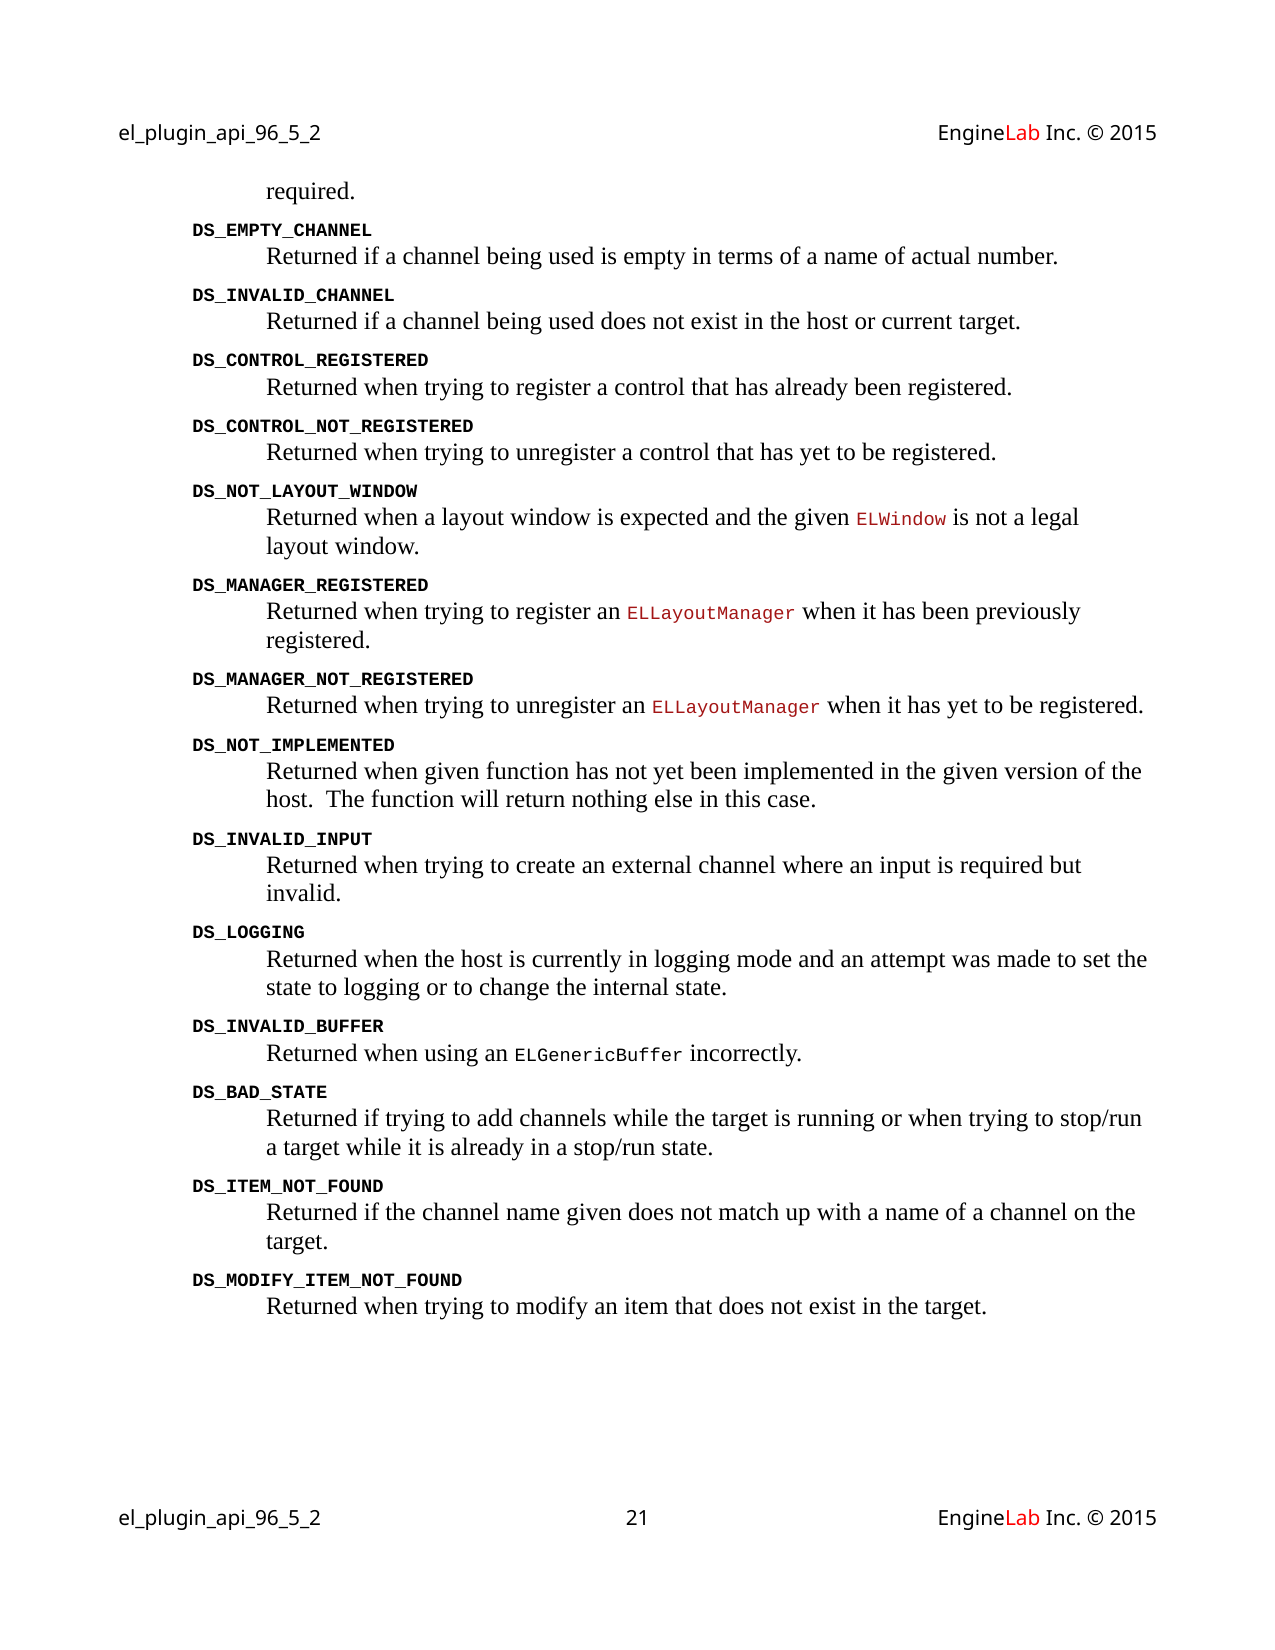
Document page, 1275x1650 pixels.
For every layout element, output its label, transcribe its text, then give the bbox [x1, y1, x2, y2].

text DS_ITEM_NOT_FOUND [118, 1173, 1157, 1197]
text DS_MANAGER_NOT_REGISTERED [118, 666, 1157, 690]
text Returned when trying to unregister an ELLayoutManager when it has yet to be registered. [118, 690, 1157, 719]
text Returned if the channel name given does not match up with a name of a channel on the target. [118, 1197, 1157, 1254]
text Returned when trying to register an ELLayoutManager when it has been previously registered. [118, 596, 1157, 654]
text DS_NOT_IMPLEMENTED [118, 732, 1157, 756]
text DS_MODIFY_ITEM_NOT_FOUND [118, 1267, 1157, 1291]
text DS_INVALID_CHANNEL [118, 282, 1157, 306]
text required. [118, 176, 1157, 205]
text Returned if a channel being used is empty in terms of a name of actual number. [118, 241, 1157, 270]
text DS_CONTROL_REGISTERED [118, 348, 1157, 372]
text Returned if trying to add channels while the target is running or when trying to stop/run a target while it is already in a stop/run state. [118, 1103, 1157, 1161]
text DS_CONTROL_NOT_REGISTERED [118, 413, 1157, 437]
text DS_EMPTY_CHANNEL [118, 217, 1157, 241]
text Returned when trying to unregister a control that has yet to be registered. [118, 437, 1157, 466]
text DS_NOT_LAYOUT_WINDOW [118, 478, 1157, 502]
text DS_MANAGER_REGISTERED [118, 572, 1157, 596]
text Returned when trying to register a control that has already been registered. [118, 372, 1157, 400]
text Returned when the host is currently in logging mode and an attempt was made to set the state to logging or to change the internal state. [118, 944, 1157, 1001]
text Returned if a channel being used does not exist in the host or current target. [118, 306, 1157, 335]
text DS_BAD_STATE [118, 1079, 1157, 1103]
text Returned when trying to create an external channel where an input is required but invalid. [118, 850, 1157, 907]
text Returned when trying to modify an item that does not exist in the target. [118, 1291, 1157, 1320]
text DS_LOGGING [118, 920, 1157, 944]
text Returned when a layout window is expected and the given ELWindow is not a legal layout window. [118, 502, 1157, 560]
text Returned when given function has not yet been implemented in the given version of the host. The function will return nothing else in this case. [118, 756, 1157, 813]
text DS_INVALID_BUFFER [118, 1014, 1157, 1038]
text Returned when using an ELGenericBuffer incorrectly. [118, 1038, 1157, 1067]
text DS_INVALID_INPUT [118, 826, 1157, 850]
